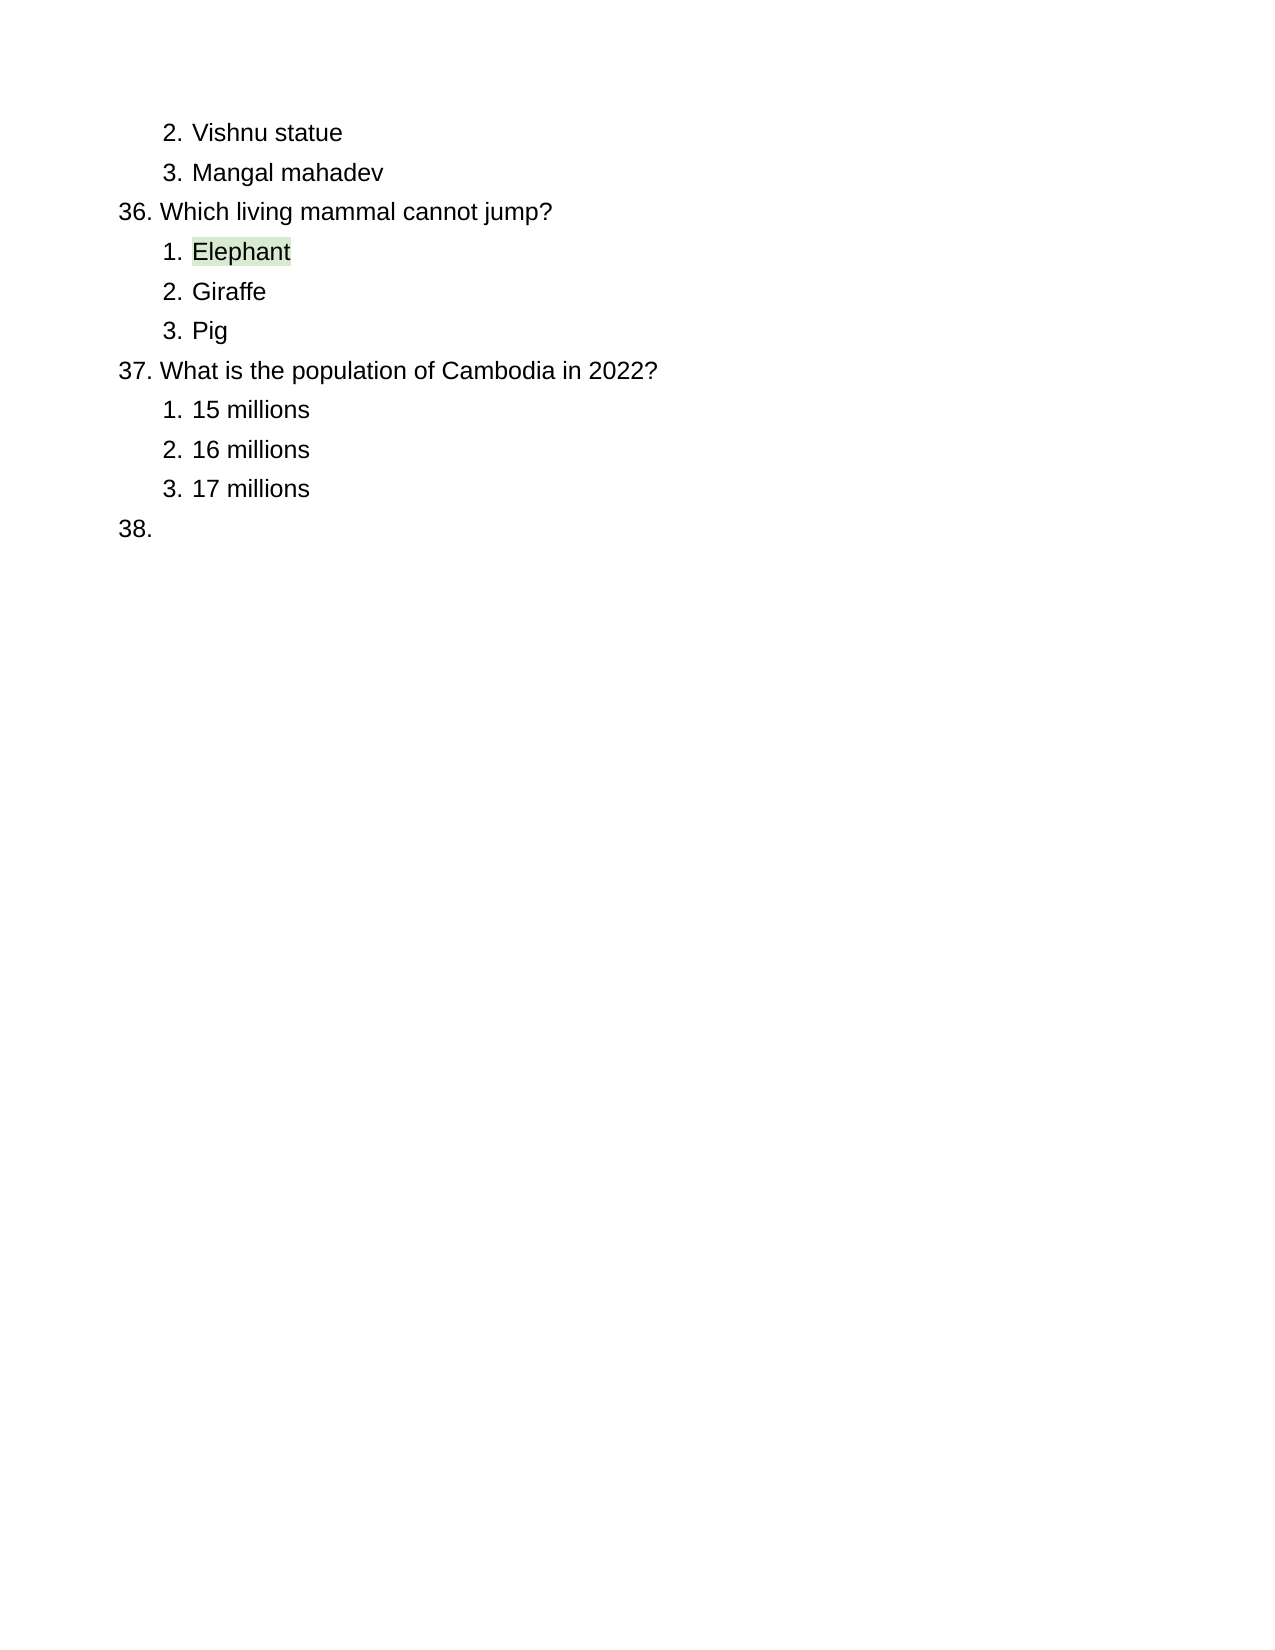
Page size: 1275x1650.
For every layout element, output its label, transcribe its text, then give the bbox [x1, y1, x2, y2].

text 37. What is the population of Cambodia in 2022? [118, 356, 1157, 384]
list 15 millions [162, 395, 1157, 424]
list Mangal mahadev [162, 158, 1157, 186]
list 16 millions [162, 435, 1157, 463]
list Pig [162, 316, 1157, 345]
list Giraffe [162, 276, 1157, 305]
list Vishnu statue [162, 118, 1157, 147]
text 36. Which living mammal cannot jump? [118, 197, 1157, 226]
list 17 millions [162, 474, 1157, 503]
text 38. [118, 514, 1157, 543]
list Elephant [162, 237, 1157, 266]
